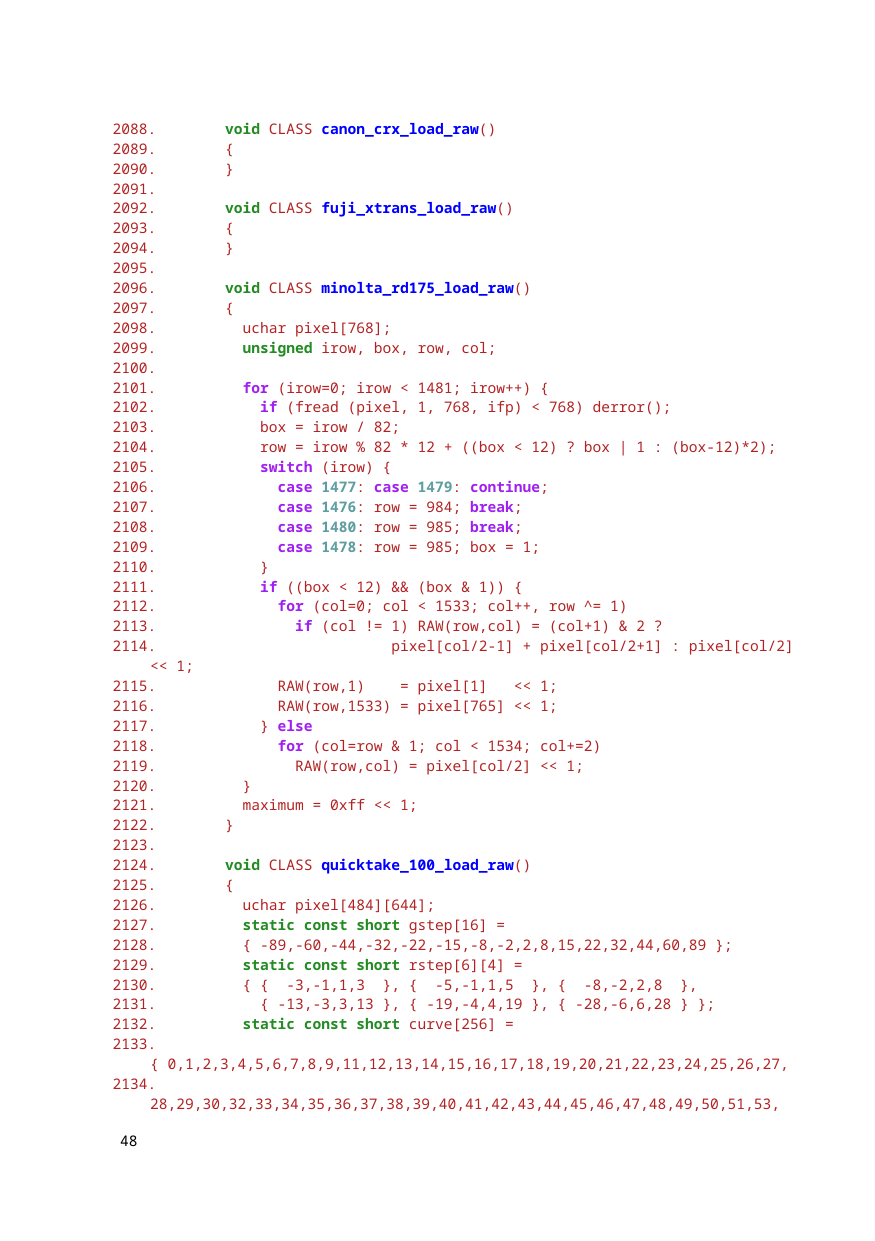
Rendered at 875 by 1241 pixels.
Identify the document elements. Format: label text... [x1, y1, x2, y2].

list void CLASS fuji_xtrans_load_raw() [112, 198, 799, 218]
list if (col != 1) RAW(row,col) = (col+1) & 2 ? [112, 616, 799, 636]
list box = irow / 82; [112, 417, 799, 437]
list if ((box < 12) && (box & 1)) { [112, 576, 799, 596]
list static const short gstep[16] = [112, 914, 799, 934]
list static const short curve[256] = [112, 1014, 799, 1034]
list } [112, 556, 799, 576]
list switch (irow) { [112, 457, 799, 477]
list uchar pixel[768]; [112, 318, 799, 338]
list { -13,-3,3,13 }, { -19,-4,4,19 }, { -28,-6,6,28 } }; [112, 994, 799, 1014]
list void CLASS canon_crx_load_raw() [112, 119, 799, 139]
list } [112, 775, 799, 795]
list row = irow % 82 * 12 + ((box < 12) ? box | 1 : (box-12)*2); [112, 437, 799, 457]
list case 1480: row = 985; break; [112, 517, 799, 537]
list } [112, 815, 799, 835]
list RAW(row,col) = pixel[col/2] << 1; [112, 755, 799, 775]
list { [112, 875, 799, 895]
list unsigned irow, box, row, col; [112, 338, 799, 357]
list { -89,-60,-44,-32,-22,-15,-8,-2,2,8,15,22,32,44,60,89 }; [112, 934, 799, 954]
list pixel[col/2-1] + pixel[col/2+1] : pixel[col/2] << 1; [112, 636, 799, 676]
list uchar pixel[484][644]; [112, 895, 799, 914]
list if (fread (pixel, 1, 768, ifp) < 768) derror(); [112, 397, 799, 417]
list maximum = 0xff << 1; [112, 795, 799, 815]
list { { -3,-1,1,3 }, { -5,-1,1,5 }, { -8,-2,2,8 }, [112, 974, 799, 994]
list for (col=0; col < 1533; col++, row ^= 1) [112, 596, 799, 616]
list void CLASS minolta_rd175_load_raw() [112, 278, 799, 298]
list for (irow=0; irow < 1481; irow++) { [112, 377, 799, 397]
list case 1477: case 1479: continue; [112, 477, 799, 497]
list void CLASS quicktake_100_load_raw() [112, 855, 799, 875]
list { [112, 139, 799, 158]
list 28,29,30,32,33,34,35,36,37,38,39,40,41,42,43,44,45,46,47,48,49,50,51,53, [112, 1074, 799, 1113]
list case 1478: row = 985; box = 1; [112, 537, 799, 556]
list } else [112, 716, 799, 736]
list { [112, 298, 799, 318]
list static const short rstep[6][4] = [112, 954, 799, 974]
list } [112, 158, 799, 178]
list for (col=row & 1; col < 1534; col+=2) [112, 736, 799, 755]
list RAW(row,1533) = pixel[765] << 1; [112, 696, 799, 716]
list { 0,1,2,3,4,5,6,7,8,9,11,12,13,14,15,16,17,18,19,20,21,22,23,24,25,26,27, [112, 1034, 799, 1074]
list } [112, 238, 799, 258]
list RAW(row,1) = pixel[1] << 1; [112, 676, 799, 696]
list { [112, 218, 799, 238]
list case 1476: row = 984; break; [112, 497, 799, 517]
